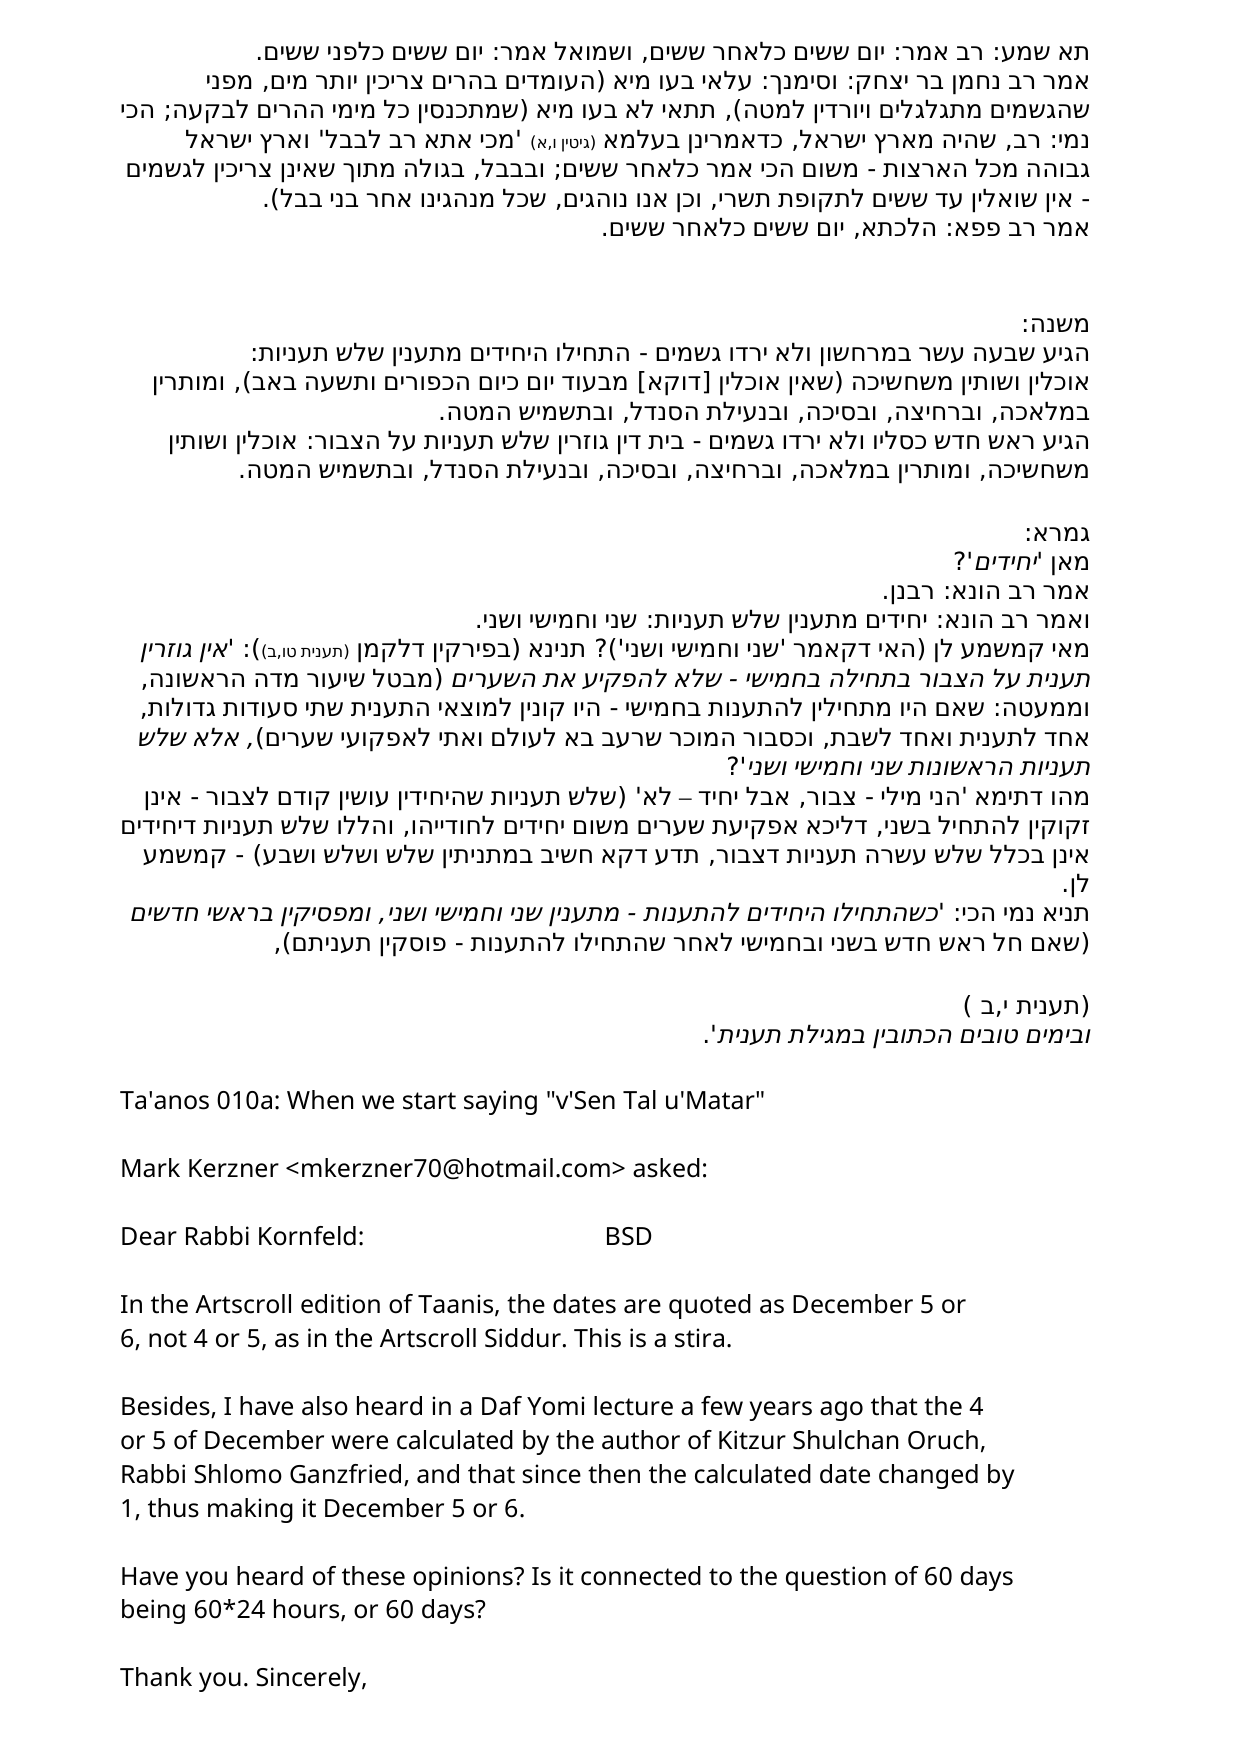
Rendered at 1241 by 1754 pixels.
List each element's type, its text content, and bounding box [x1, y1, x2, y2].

text or 5 of December were calculated by the author of Kitzur Shulchan Oruch, [120, 1423, 1090, 1457]
text אוכלין ושותין משחשיכה (שאין אוכלין [דוקא] מבעוד יום כיום הכפורים ותשעה באב), ומותרין במלאכה, וברחיצה, ובסיכה, ובנעילת הסנדל, ובתשמיש המטה. [120, 368, 1090, 426]
text אמר רב פפא: הלכתא, יום ששים כלאחר ששים. [120, 213, 1090, 242]
text In the Artscroll edition of Taanis, the dates are quoted as December 5 or [120, 1287, 1090, 1321]
text Besides, I have also heard in a Daf Yomi lecture a few years ago that the 4 [120, 1389, 1090, 1423]
text תניא נמי הכי: 'כשהתחילו היחידים להתענות - מתענין שני וחמישי ושני, ומפסיקין בראשי חדשים (שאם חל ראש חדש בשני ובחמישי לאחר שהתחילו להתענות - פוסקין תעניתם), [120, 899, 1090, 957]
text Dear Rabbi Kornfeld: BSD [120, 1219, 1090, 1253]
text (תענית י,ב ) [120, 991, 1090, 1020]
text הגיע שבעה עשר במרחשון ולא ירדו גשמים - התחילו היחידים מתענין שלש תעניות: [120, 339, 1090, 368]
text אמר רב נחמן בר יצחק: וסימנך: עלאי בעו מיא (העומדים בהרים צריכין יותר מים, מפני שהגשמים מתגלגלים ויורדין למטה), תתאי לא בעו מיא (שמתכנסין כל מימי ההרים לבקעה; הכי נמי: רב, שהיה מארץ ישראל, כדאמרינן בעלמא (גיטין ו,א) 'מכי אתא רב לבבל' וארץ ישראל גבוהה מכל הארצות - משום הכי אמר כלאחר ששים; ובבבל, בגולה מתוך שאינן צריכין לגשמים - אין שואלין עד ששים לתקופת תשרי, וכן אנו נוהגים, שכל מנהגינו אחר בני בבל). [120, 66, 1090, 213]
text אמר רב הונא: רבנן. [120, 577, 1090, 606]
text Rabbi Shlomo Ganzfried, and that since then the calculated date changed by [120, 1457, 1090, 1491]
text Mark Kerzner <mkerzner70@hotmail.com> asked: [120, 1151, 1090, 1185]
text Ta'anos 010a: When we start saying "v'Sen Tal u'Matar" [120, 1083, 1090, 1117]
text 6, not 4 or 5, as in the Artscroll Siddur. This is a stira. [120, 1321, 1090, 1355]
text ובימים טובים הכתובין במגילת תענית'. [120, 1020, 1090, 1049]
text Have you heard of these opinions? Is it connected to the question of 60 days [120, 1558, 1090, 1592]
text גמרא: [120, 519, 1090, 548]
text 1, thus making it December 5 or 6. [120, 1491, 1090, 1524]
text משנה: [120, 310, 1090, 339]
text Thank you. Sincerely, [120, 1660, 1090, 1694]
text תא שמע: רב אמר: יום ששים כלאחר ששים, ושמואל אמר: יום ששים כלפני ששים. [120, 37, 1090, 66]
text הגיע ראש חדש כסליו ולא ירדו גשמים - בית דין גוזרין שלש תעניות על הצבור: אוכלין ושותין משחשיכה, ומותרין במלאכה, וברחיצה, ובסיכה, ובנעילת הסנדל, ובתשמיש המטה. [120, 426, 1090, 485]
text מהו דתימא 'הני מילי - צבור, אבל יחיד – לא' (שלש תעניות שהיחידין עושין קודם לצבור - אינן זקוקין להתחיל בשני, דליכא אפקיעת שערים משום יחידים לחודייהו, והללו שלש תעניות דיחידים אינן בכלל שלש עשרה תעניות דצבור, תדע דקא חשיב במתניתין שלש ושלש ושבע) - קמשמע לן. [120, 781, 1090, 899]
text מאי קמשמע לן (האי דקאמר 'שני וחמישי ושני')? תנינא (בפירקין דלקמן (תענית טו,ב)): 'אין גוזרין תענית על הצבור בתחילה בחמישי - שלא להפקיע את השערים (מבטל שיעור מדה הראשונה, וממעטה: שאם היו מתחילין להתענות בחמישי - היו קונין למוצאי התענית שתי סעודות גדולות, אחד לתענית ואחד לשבת, וכסבור המוכר שרעב בא לעולם ואתי לאפקועי שערים), אלא שלש תעניות הראשונות שני וחמישי ושני'? [120, 634, 1090, 781]
text מאן 'יחידים'? [120, 548, 1090, 577]
text ואמר רב הונא: יחידים מתענין שלש תעניות: שני וחמישי ושני. [120, 606, 1090, 634]
text being 60*24 hours, or 60 days? [120, 1592, 1090, 1626]
